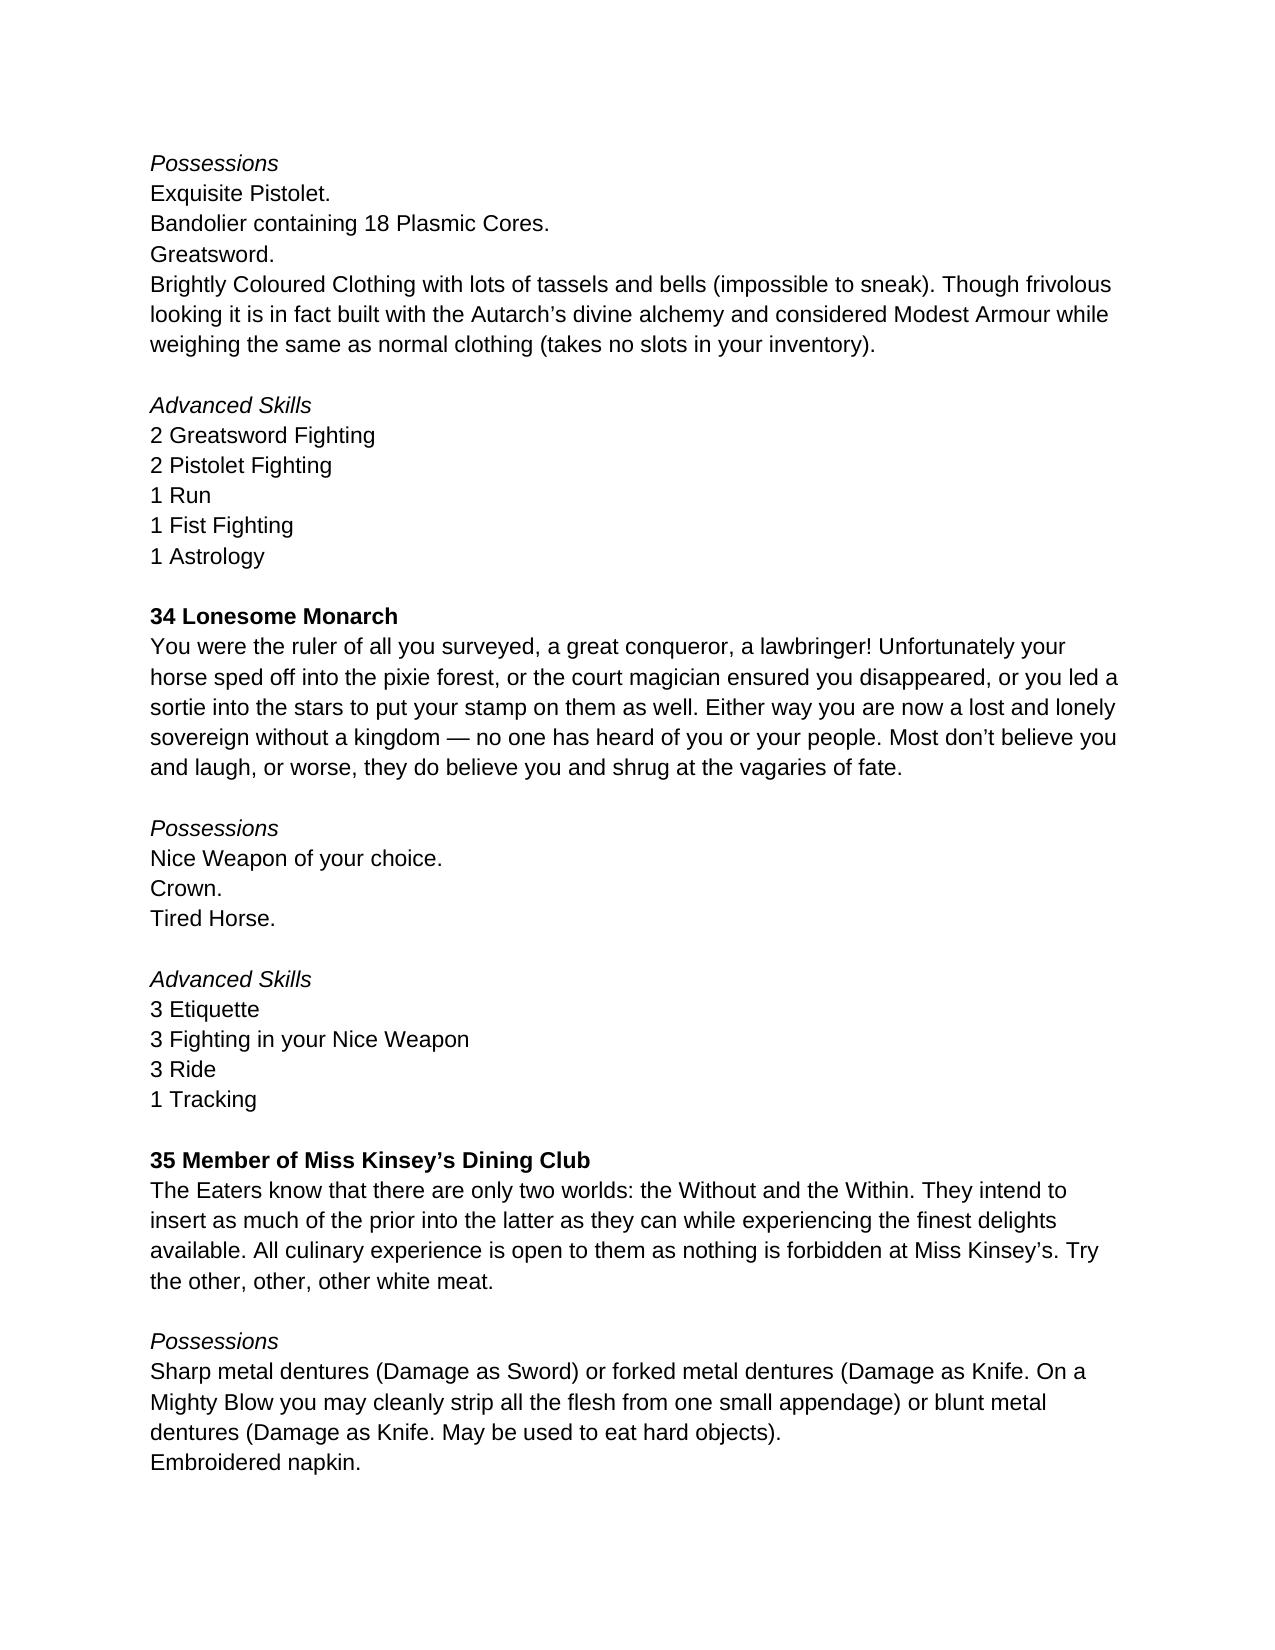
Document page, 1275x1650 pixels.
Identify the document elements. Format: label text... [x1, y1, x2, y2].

text Advanced Skills [150, 966, 1125, 992]
text 1 Astrology [150, 543, 1125, 569]
text Possessions [150, 1328, 1125, 1354]
text 34 Lonesome Monarch [150, 603, 1125, 629]
text sovereign without a kingdom — no one has heard of you or your people. Most don’t believe you and laugh, or worse, they do believe you and shrug at the vagaries of fate. [150, 724, 1125, 781]
text The Eaters know that there are only two worlds: the Without and the Within. They intend to insert as much of the prior into the latter as they can while experiencing the finest delights [150, 1177, 1125, 1234]
text 1 Fist Fighting [150, 512, 1125, 539]
text 2 Pistolet Fighting [150, 452, 1125, 478]
text Tired Horse. [150, 905, 1125, 932]
text Possessions [150, 150, 1125, 176]
text Exquisite Pistolet. [150, 180, 1125, 207]
text 3 Ride [150, 1056, 1125, 1083]
text Crown. [150, 875, 1125, 901]
text You were the ruler of all you surveyed, a great conqueror, a lawbringer! Unfortunately your horse sped off into the pixie forest, or the court magician ensured you disappeared, or you led a sortie into the stars to put your stamp on them as well. Either way you are now a lost and lonely [150, 633, 1125, 720]
text 1 Run [150, 482, 1125, 509]
text 3 Etiquette [150, 996, 1125, 1022]
text Embroidered napkin. [150, 1449, 1125, 1475]
text 2 Greatsword Fighting [150, 422, 1125, 448]
text available. All culinary experience is open to them as nothing is forbidden at Miss Kinsey’s. Try the other, other, other white meat. [150, 1237, 1125, 1294]
text 35 Member of Miss Kinsey’s Dining Club [150, 1147, 1125, 1173]
text Advanced Skills [150, 392, 1125, 418]
text Greatsword. [150, 241, 1125, 267]
text Brightly Coloured Clothing with lots of tassels and bells (impossible to sneak). Though frivolous looking it is in fact built with the Autarch’s divine alchemy and considered Modest Armour while weighing the same as normal clothing (takes no slots in your inventory). [150, 271, 1125, 358]
text 3 Fighting in your Nice Weapon [150, 1026, 1125, 1052]
text Nice Weapon of your choice. [150, 845, 1125, 871]
text 1 Tracking [150, 1086, 1125, 1113]
text Bandolier containing 18 Plasmic Cores. [150, 210, 1125, 237]
text Sharp metal dentures (Damage as Sword) or forked metal dentures (Damage as Knife. On a Mighty Blow you may cleanly strip all the flesh from one small appendage) or blunt metal dentures (Damage as Knife. May be used to eat hard objects). [150, 1358, 1125, 1445]
text Possessions [150, 814, 1125, 841]
